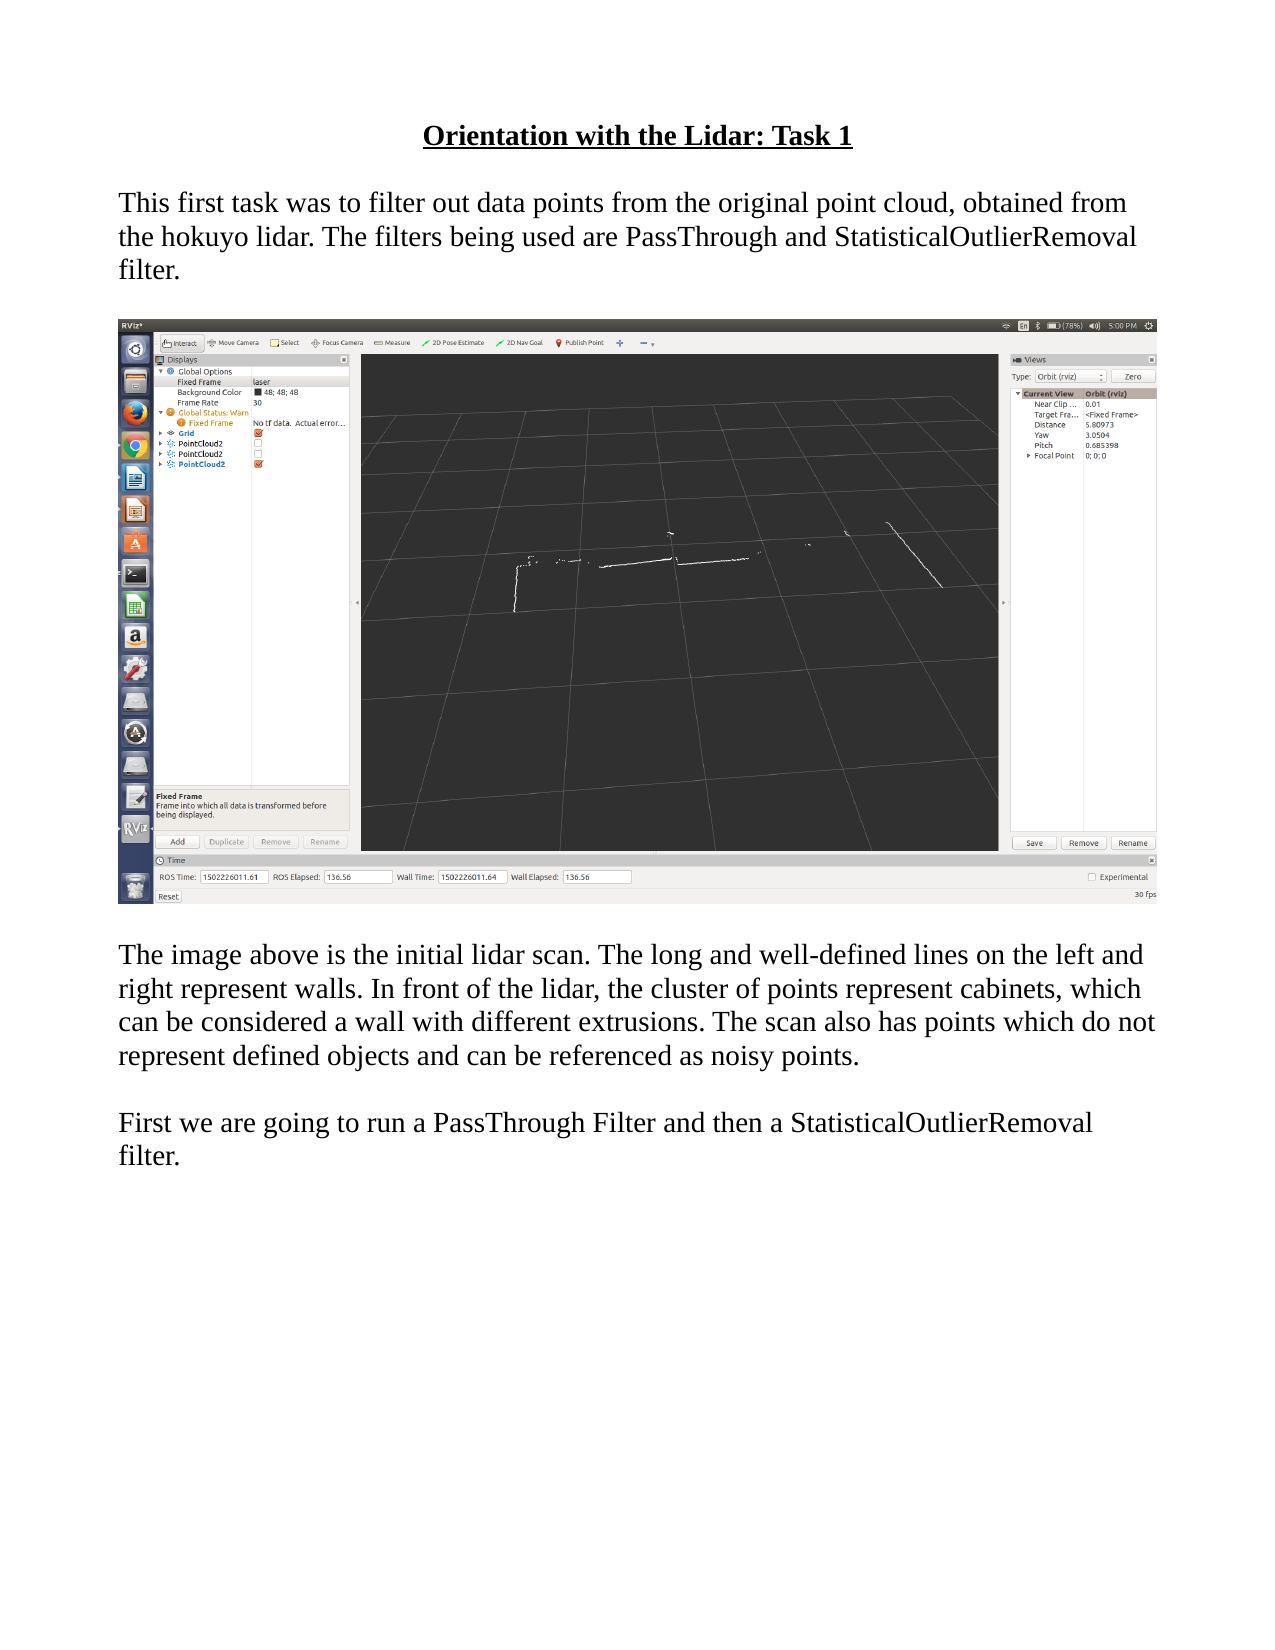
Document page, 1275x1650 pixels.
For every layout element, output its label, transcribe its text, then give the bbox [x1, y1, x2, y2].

text This first task was to filter out data points from the original point cloud, obtained from the hokuyo lidar. The filters being used are PassThrough and StatisticalOutlierRemoval filter. [118, 185, 1157, 286]
text The image above is the initial lidar scan. The long and well-defined lines on the left and right represent walls. In front of the lidar, the cluster of points represent cabinets, which can be considered a wall with different extrusions. The scan also has points which do not represent defined objects and can be referenced as noisy points. [118, 937, 1157, 1071]
text First we are going to run a PassThrough Filter and then a StatisticalOutlierRemoval filter. [118, 1105, 1157, 1172]
text Orientation with the Lidar: Task 1 [118, 118, 1157, 152]
picture [118, 319, 1157, 904]
